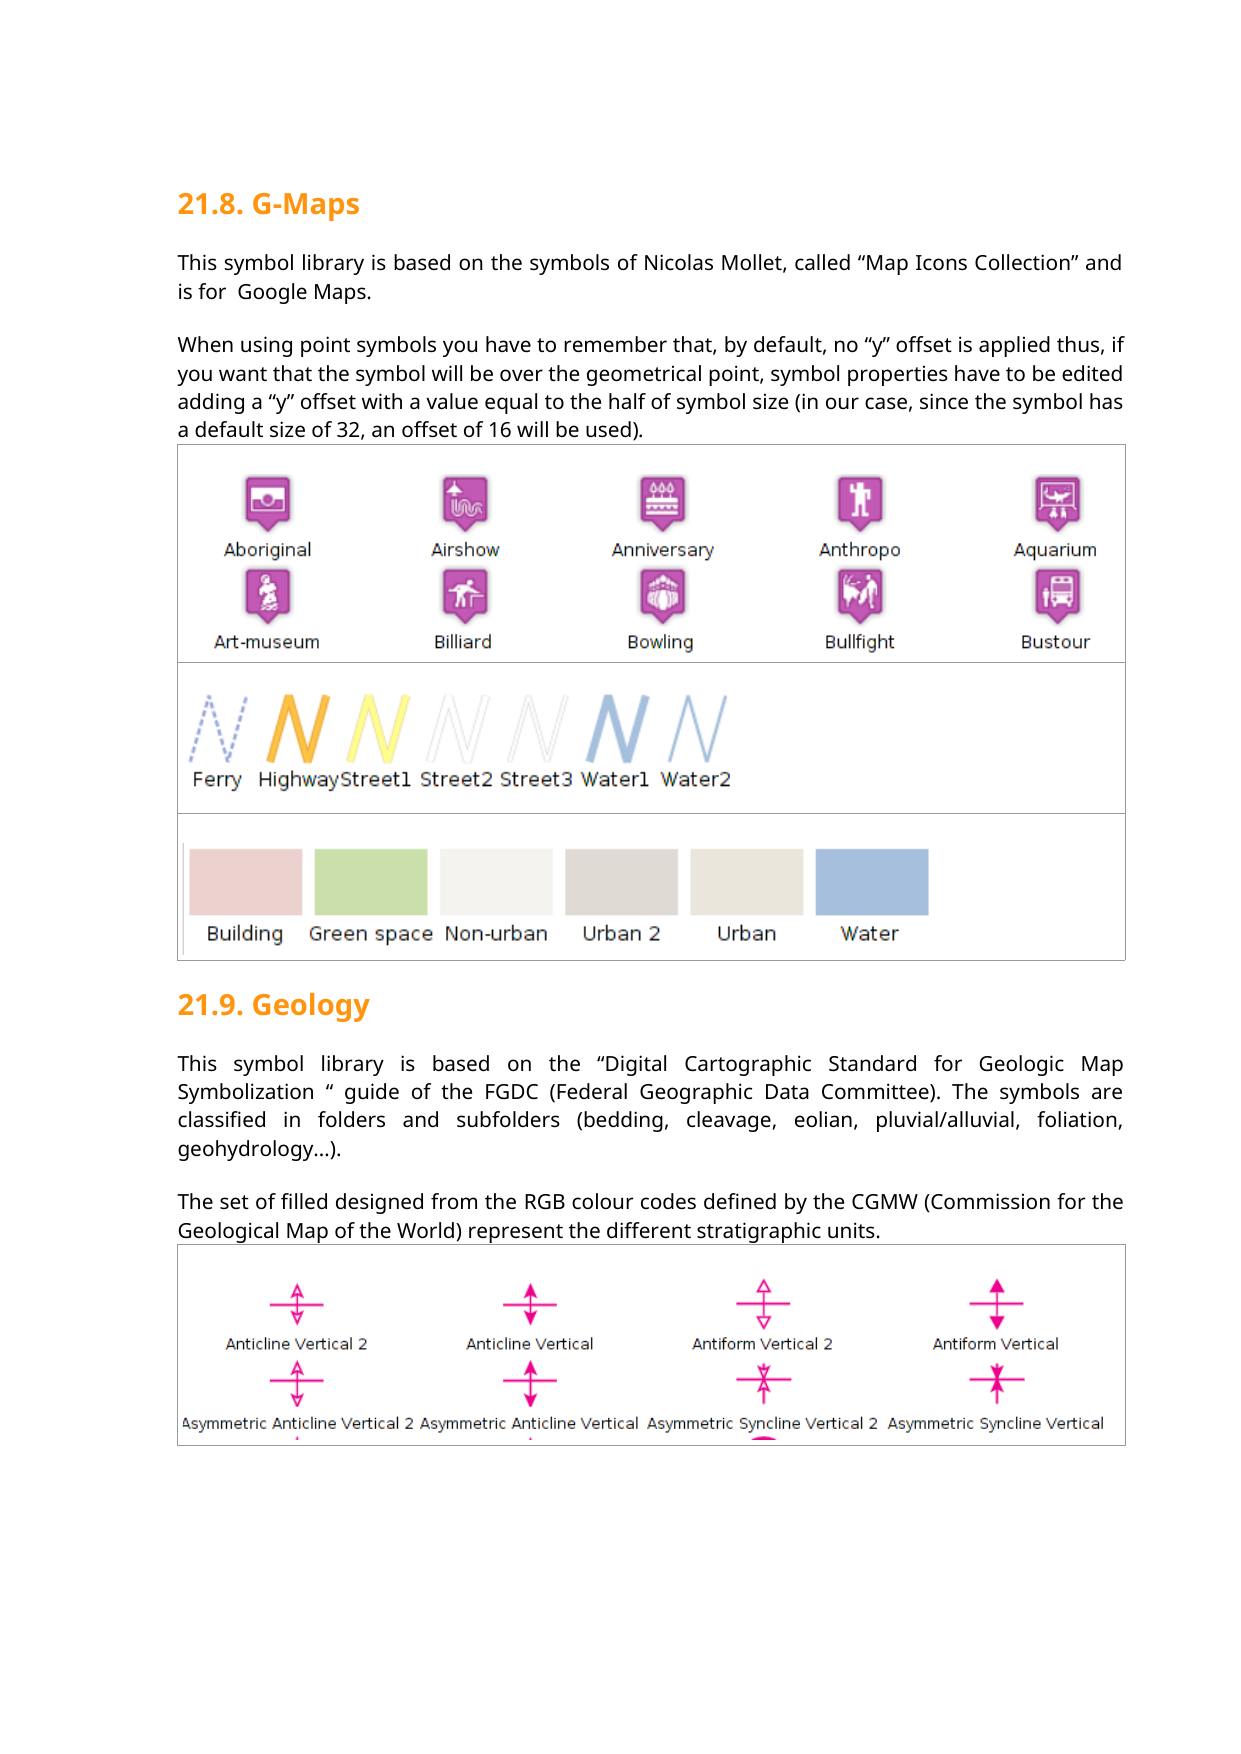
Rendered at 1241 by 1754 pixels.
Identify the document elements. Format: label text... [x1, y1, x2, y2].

text When using point symbols you have to remember that, by default, no “y” offset is applied thus, if you want that the symbol will be over the geometrical point, symbol properties have to be edited adding a “y” offset with a value equal to the half of symbol size (in our case, since the symbol has a default size of 32, an offset of 16 will be used). [177, 330, 1125, 444]
picture [182, 843, 957, 955]
table_header [178, 1245, 1125, 1445]
table_cell [178, 663, 1125, 813]
text This symbol library is based on the symbols of Nicolas Mollet, called “Map Icons Collection” and is for Google Maps. [177, 248, 1125, 305]
subtitle 21.9. Geology [177, 984, 1125, 1024]
table_header [178, 445, 1125, 662]
text This symbol library is based on the “Digital Cartographic Standard for Geologic Map Symbolization “ guide of the FGDC (Federal Geographic Data Committee). The symbols are classified in folders and subfolders (bedding, cleavage, eolian, pluvial/alluvial, foliation, geohydrology…). [177, 1049, 1125, 1162]
picture [182, 692, 777, 807]
subtitle 21.8. G-Maps [177, 184, 1125, 223]
picture [182, 474, 1120, 657]
picture [182, 1275, 1120, 1440]
text The set of filled designed from the RGB colour codes defined by the CGMW (Commission for the Geological Map of the World) represent the different stratigraphic units. [177, 1187, 1125, 1244]
table_cell [178, 814, 1125, 960]
